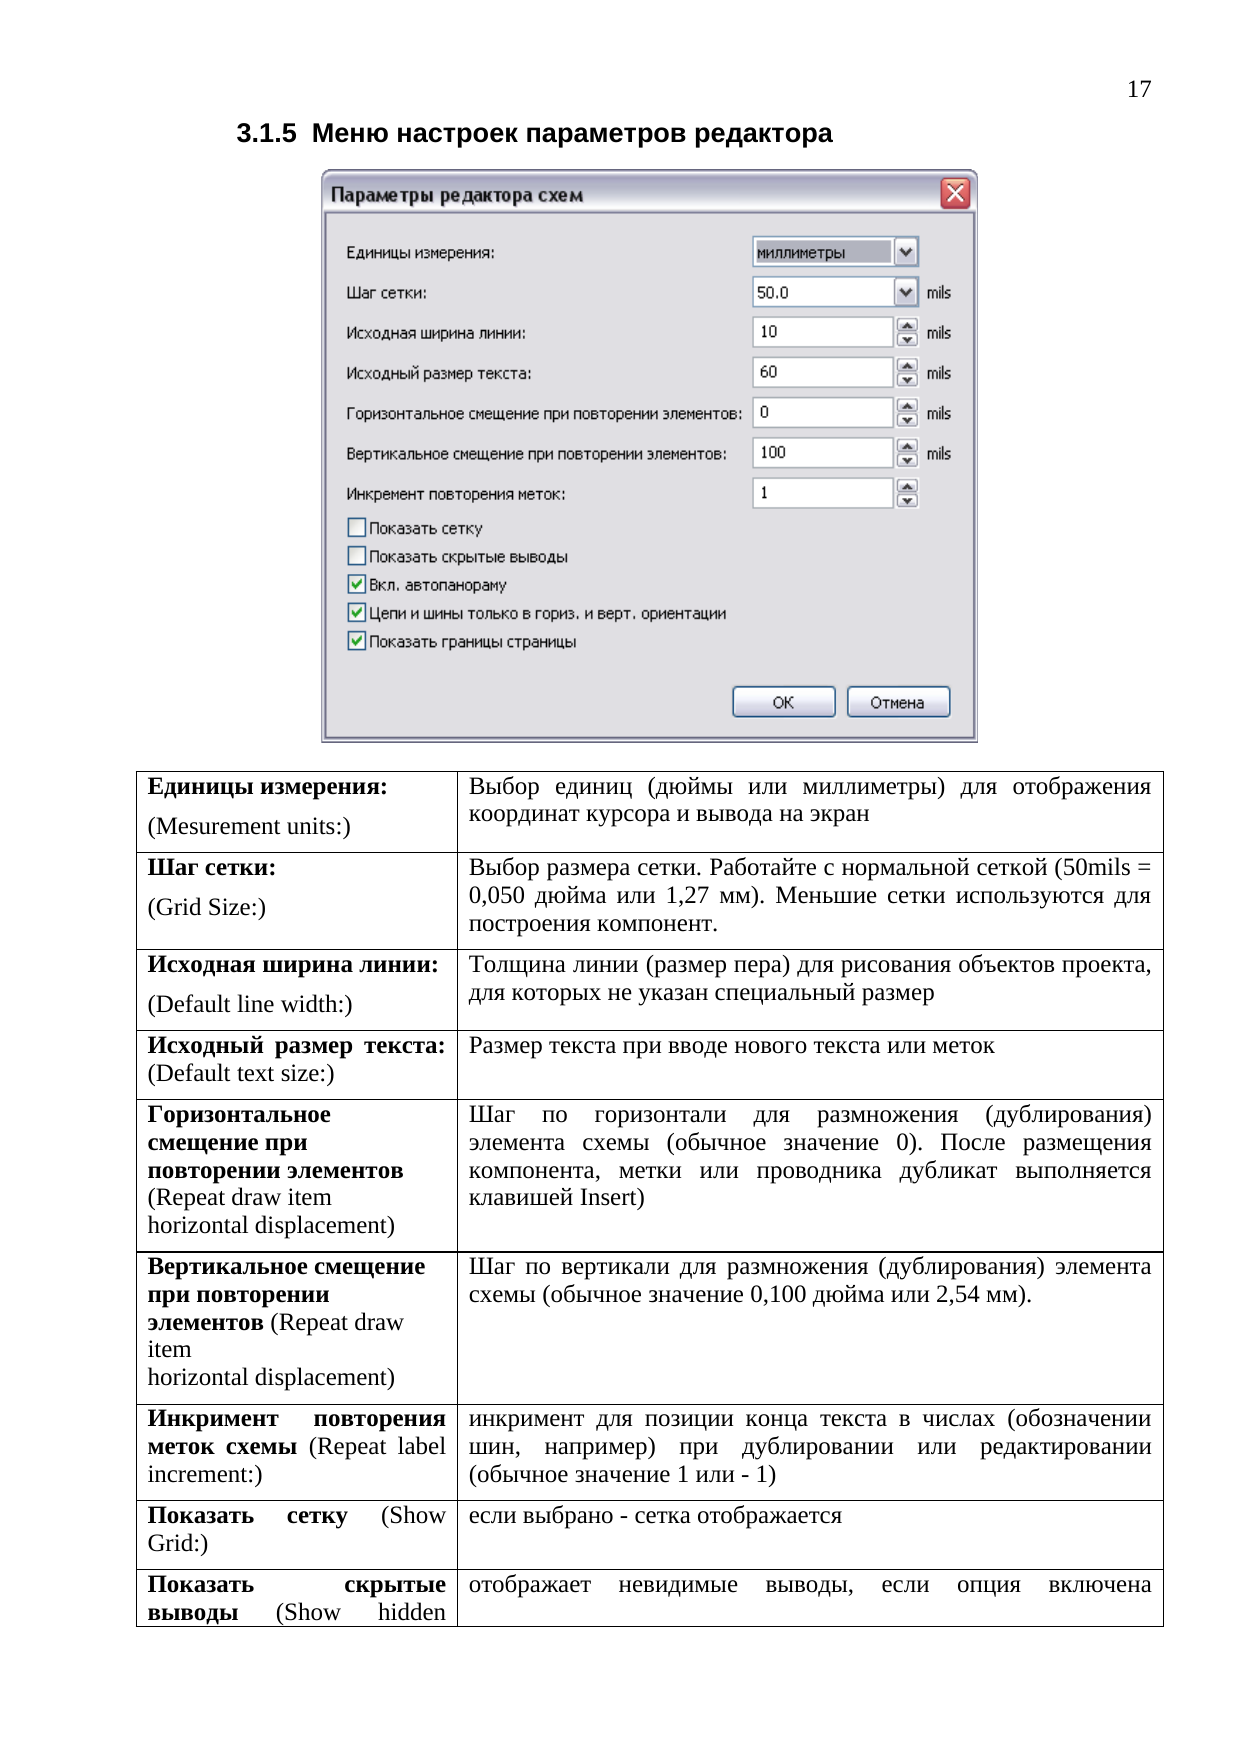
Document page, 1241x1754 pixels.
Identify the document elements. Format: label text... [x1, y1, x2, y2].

table_cell Горизонтальное смещение при повторении элементов (Repeat draw item horizontal displacement) [137, 1100, 457, 1251]
table_cell инкримент для позиции конца текста в числах (обозначении шин, например) при дублировании или редактировании (обычное значение 1 или - 1) [458, 1405, 1163, 1500]
table_cell Толщина линии (размер пера) для рисования объектов проекта, для которых не указан специальный размер [458, 950, 1163, 1030]
table_cell Вертикальное смещение при повторении элементов (Repeat draw item horizontal displacement) [137, 1253, 457, 1403]
table_cell Шаг по вертикали для размножения (дублирования) элемента схемы (обычное значение 0,100 дюйма или 2,54 мм). [458, 1253, 1163, 1403]
table_cell Размер текста при вводе нового текста или меток [458, 1031, 1163, 1099]
table_cell Исходный размер текста:(Default text size:) [137, 1031, 457, 1099]
table_header Выбор единиц (дюймы или миллиметры) для отображения координат курсора и вывода на экран [458, 772, 1163, 852]
table_cell Показать скрытые выводы (Show hidden [137, 1570, 457, 1626]
picture [321, 169, 978, 743]
table_cell Шаг сетки: (Grid Size:) [137, 853, 457, 949]
table_header Единицы измерения: (Mesurement units:) [137, 772, 457, 852]
table_cell Инкримент повторения меток схемы (Repeat label increment:) [137, 1405, 457, 1500]
table_cell Выбор размера сетки. Работайте с нормальной сеткой (50mils = 0,050 дюйма или 1,27 мм). Меньшие сетки используются для построения компонент. [458, 853, 1163, 949]
table_cell Исходная ширина линии: (Default line width:) [137, 950, 457, 1030]
table_cell если выбрано - сетка отображается [458, 1501, 1163, 1569]
table_cell отображает невидимые выводы, если опция включена [458, 1570, 1163, 1626]
table_cell Показать сетку (Show Grid:) [137, 1501, 457, 1569]
table_cell Шаг по горизонтали для размножения (дублирования) элемента схемы (обычное значение 0). После размещения компонента, метки или проводника дубликат выполняется клавишей Insert) [458, 1100, 1163, 1251]
subtitle Меню настроек параметров редактора [207, 118, 1152, 148]
